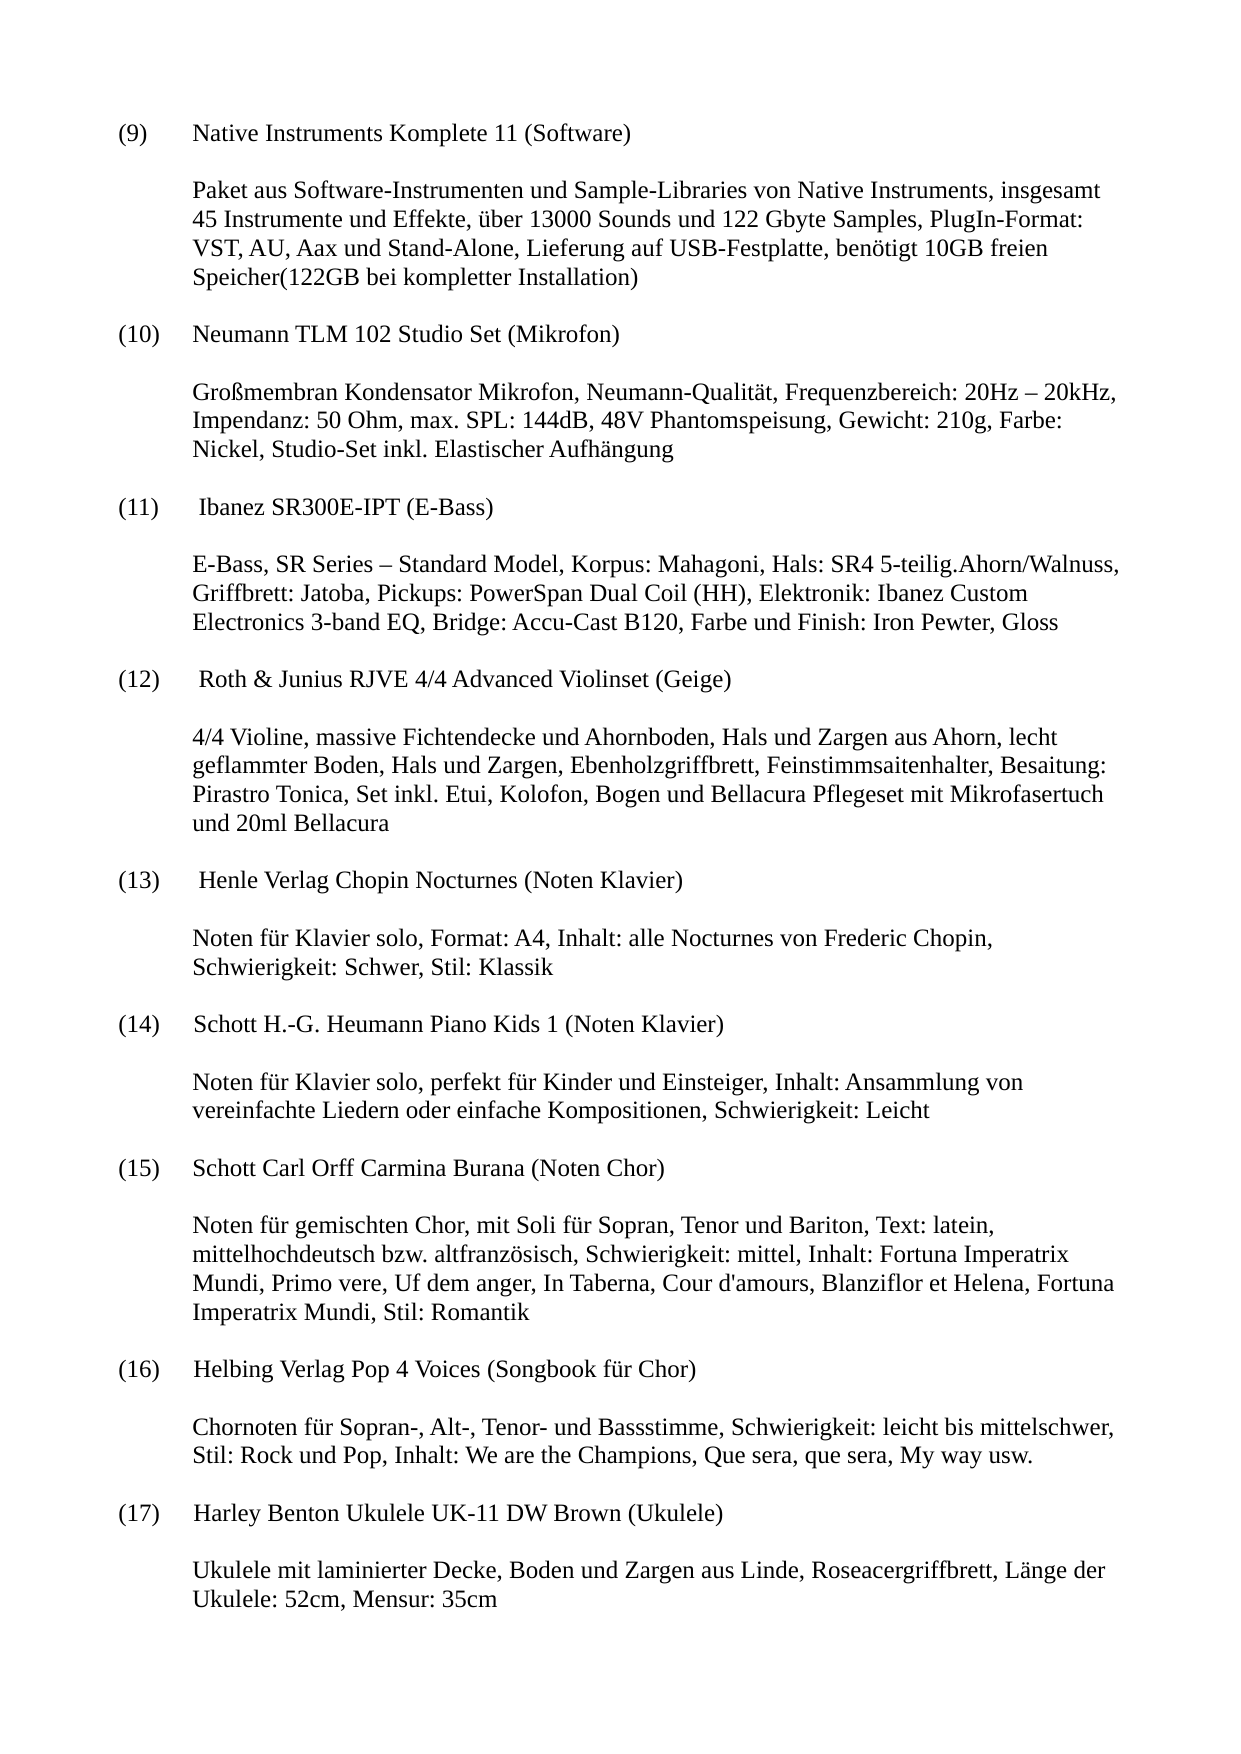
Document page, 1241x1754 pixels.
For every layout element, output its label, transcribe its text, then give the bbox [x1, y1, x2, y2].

text (15) Schott Carl Orff Carmina Burana (Noten Chor) [118, 1153, 1122, 1182]
list Helbing Verlag Pop 4 Voices (Songbook für Chor) [118, 1354, 1122, 1383]
text (10) Neumann TLM 102 Studio Set (Mikrofon) [118, 319, 1122, 348]
list Schott H.-G. Heumann Piano Kids 1 (Noten Klavier) [118, 1009, 1122, 1038]
text E-Bass, SR Series – Standard Model, Korpus: Mahagoni, Hals: SR4 5-teilig.Ahorn/Walnuss, Griffbrett: Jatoba, Pickups: PowerSpan Dual Coil (HH), Elektronik: Ibanez Custom Electronics 3-band EQ, Bridge: Accu-Cast B120, Farbe und Finish: Iron Pewter, Gloss [192, 549, 1122, 636]
text Noten für Klavier solo, perfekt für Kinder und Einsteiger, Inhalt: Ansammlung von vereinfachte Liedern oder einfache Kompositionen, Schwierigkeit: Leicht [192, 1067, 1122, 1124]
text Ukulele mit laminierter Decke, Boden und Zargen aus Linde, Roseacergriffbrett, Länge der Ukulele: 52cm, Mensur: 35cm [192, 1556, 1122, 1613]
text (13) Henle Verlag Chopin Nocturnes (Noten Klavier) [118, 866, 1122, 894]
text Noten für gemischten Chor, mit Soli für Sopran, Tenor und Bariton, Text: latein, mittelhochdeutsch bzw. altfranzösisch, Schwierigkeit: mittel, Inhalt: Fortuna Imperatrix Mundi, Primo vere, Uf dem anger, In Taberna, Cour d'amours, Blanziflor et Helena, Fortuna Imperatrix Mundi, Stil: Romantik [192, 1211, 1122, 1326]
text (9) Native Instruments Komplete 11 (Software) [118, 118, 1122, 147]
list Harley Benton Ukulele UK-11 DW Brown (Ukulele) [118, 1498, 1122, 1527]
text Paket aus Software-Instrumenten und Sample-Libraries von Native Instruments, insgesamt 45 Instrumente und Effekte, über 13000 Sounds und 122 Gbyte Samples, PlugIn-Format: VST, AU, Aax und Stand-Alone, Lieferung auf USB-Festplatte, benötigt 10GB freien Speicher(122GB bei kompletter Installation) [192, 176, 1122, 291]
text Chornoten für Sopran-, Alt-, Tenor- und Bassstimme, Schwierigkeit: leicht bis mittelschwer, Stil: Rock und Pop, Inhalt: We are the Champions, Que sera, que sera, My way usw. [192, 1412, 1122, 1469]
text (12) Roth & Junius RJVE 4/4 Advanced Violinset (Geige) [118, 664, 1122, 693]
text 4/4 Violine, massive Fichtendecke und Ahornboden, Hals und Zargen aus Ahorn, lecht geflammter Boden, Hals und Zargen, Ebenholzgriffbrett, Feinstimmsaitenhalter, Besaitung: Pirastro Tonica, Set inkl. Etui, Kolofon, Bogen und Bellacura Pflegeset mit Mikrofasertuch und 20ml Bellacura [192, 722, 1122, 837]
text Noten für Klavier solo, Format: A4, Inhalt: alle Nocturnes von Frederic Chopin, Schwierigkeit: Schwer, Stil: Klassik [192, 923, 1122, 981]
text Großmembran Kondensator Mikrofon, Neumann-Qualität, Frequenzbereich: 20Hz – 20kHz, Impendanz: 50 Ohm, max. SPL: 144dB, 48V Phantomspeisung, Gewicht: 210g, Farbe: Nickel, Studio-Set inkl. Elastischer Aufhängung [192, 377, 1122, 463]
text (11) Ibanez SR300E-IPT (E-Bass) [118, 492, 1122, 521]
